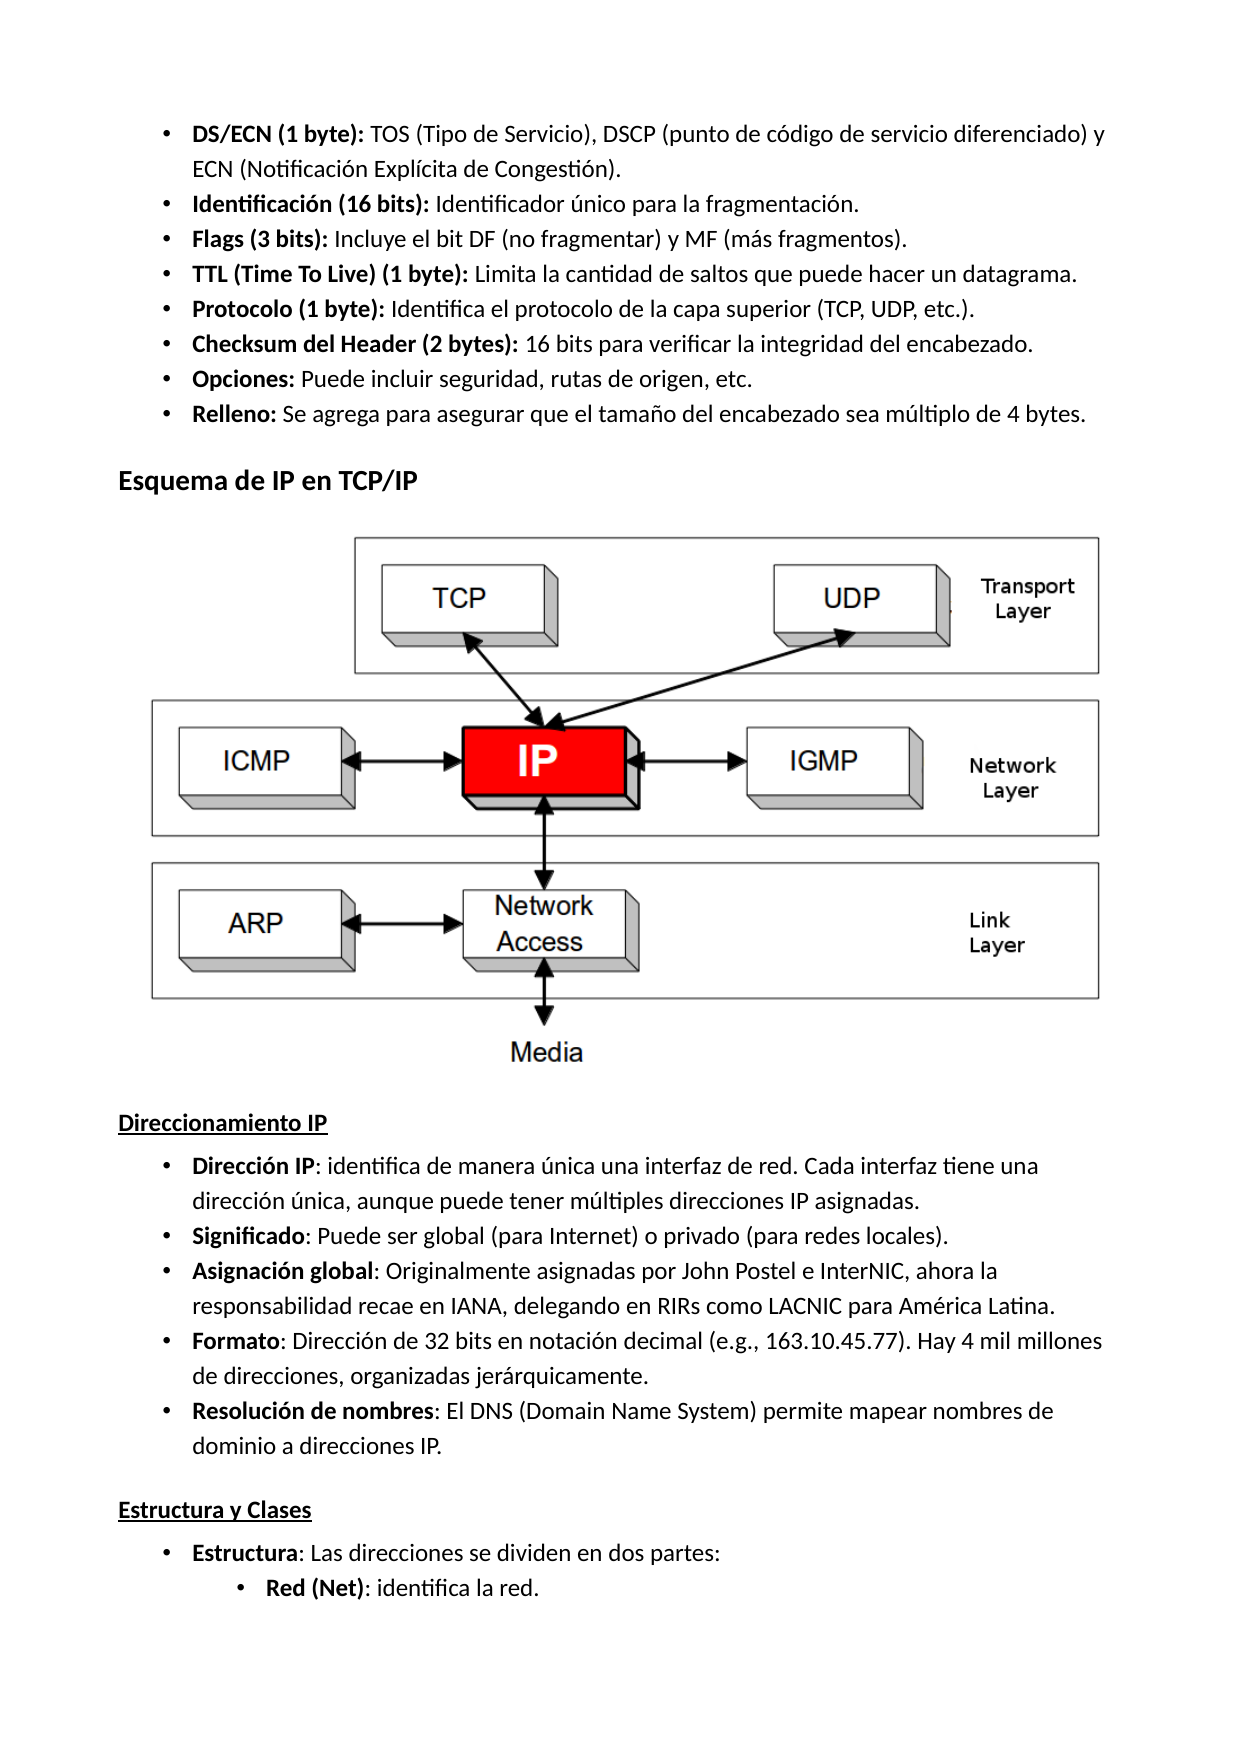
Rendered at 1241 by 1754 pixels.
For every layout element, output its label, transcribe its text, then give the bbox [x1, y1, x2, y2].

list Resolución de nombres: El DNS (Domain Name System) permite mapear nombres de dominio a direcciones IP. [162, 1395, 1122, 1461]
list Opciones: Puede incluir seguridad, rutas de origen, etc. [162, 363, 1122, 394]
list Checksum del Header (2 bytes): 16 bits para verificar la integridad del encabezado. [162, 328, 1122, 359]
list Estructura: Las direcciones se dividen en dos partes: [162, 1537, 1122, 1568]
list Red (Net): identifica la red. [236, 1572, 1122, 1603]
list Asignación global: Originalmente asignadas por John Postel e InterNIC, ahora la responsabilidad recae en IANA, delegando en RIRs como LACNIC para América Latina. [162, 1255, 1122, 1321]
list Identificación (16 bits): Identificador único para la fragmentación. [162, 188, 1122, 219]
list DS/ECN (1 byte): TOS (Tipo de Servicio), DSCP (punto de código de servicio diferenciado) y ECN (Notificación Explícita de Congestión). [162, 118, 1122, 184]
list TTL (Time To Live) (1 byte): Limita la cantidad de saltos que puede hacer un datagrama. [162, 258, 1122, 289]
subtitle Estructura y Clases [118, 1494, 1122, 1525]
subtitle Esquema de IP en TCP/IP [118, 462, 1122, 498]
list Dirección IP: identifica de manera única una interfaz de red. Cada interfaz tiene una dirección única, aunque puede tener múltiples direcciones IP asignadas. [162, 1150, 1122, 1216]
list Relleno: Se agrega para asegurar que el tamaño del encabezado sea múltiplo de 4 bytes. [162, 398, 1122, 429]
list Formato: Dirección de 32 bits en notación decimal (e.g., 163.10.45.77). Hay 4 mil millones de direcciones, organizadas jerárquicamente. [162, 1325, 1122, 1391]
list Flags (3 bits): Incluye el bit DF (no fragmentar) y MF (más fragmentos). [162, 223, 1122, 254]
picture [136, 520, 1141, 1081]
subtitle Direccionamiento IP [118, 525, 1122, 1138]
list Protocolo (1 byte): Identifica el protocolo de la capa superior (TCP, UDP, etc.). [162, 293, 1122, 324]
list Significado: Puede ser global (para Internet) o privado (para redes locales). [162, 1220, 1122, 1251]
